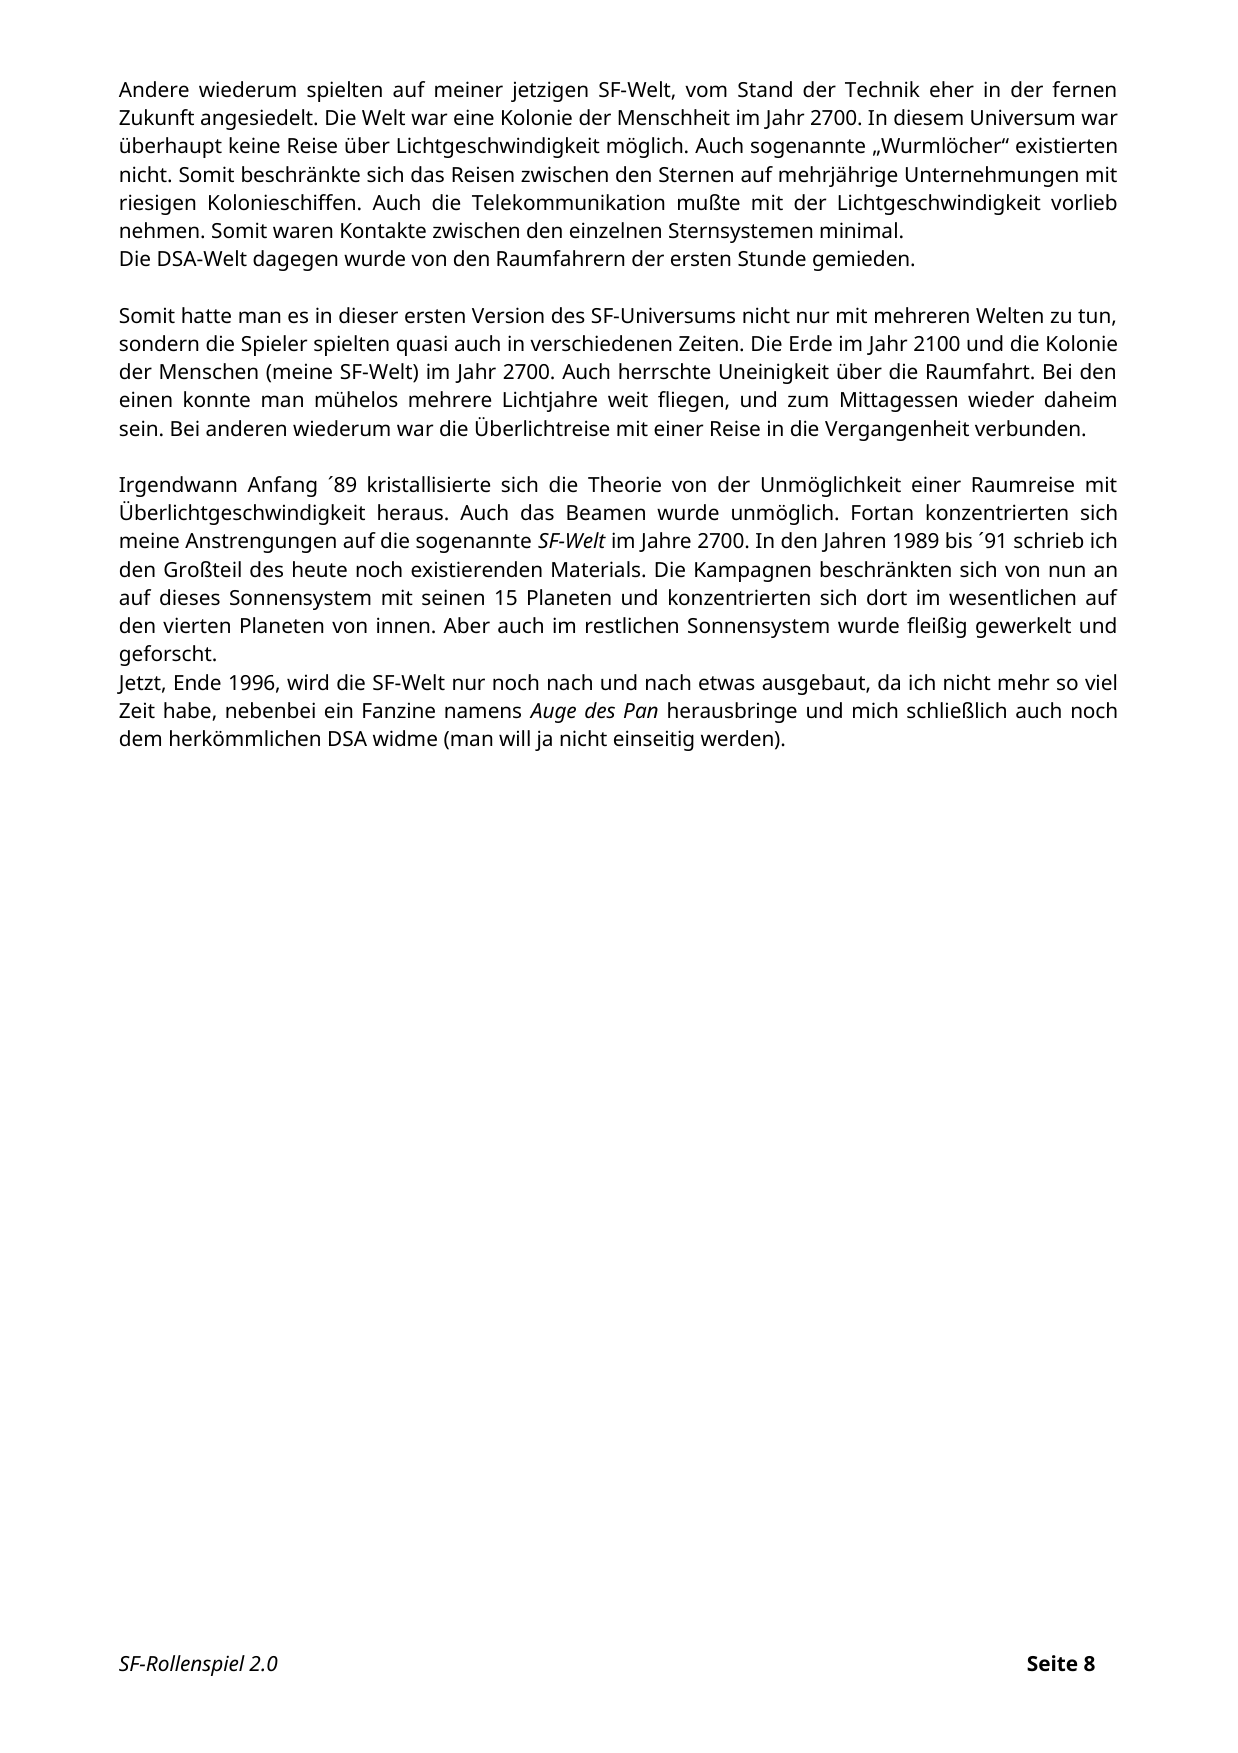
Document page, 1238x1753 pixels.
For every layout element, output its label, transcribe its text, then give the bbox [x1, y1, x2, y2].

text Die DSA-Welt dagegen wurde von den Raumfahrern der ersten Stunde gemieden. [119, 244, 1119, 273]
text Somit hatte man es in dieser ersten Version des SF-Universums nicht nur mit mehreren Welten zu tun, sondern die Spieler spielten quasi auch in verschiedenen Zeiten. Die Erde im Jahr 2100 und die Kolonie der Menschen (meine SF-Welt) im Jahr 2700. Auch herrschte Uneinigkeit über die Raumfahrt. Bei den einen konnte man mühelos mehrere Lichtjahre weit fliegen, und zum Mittagessen wieder daheim sein. Bei anderen wiederum war die Überlichtreise mit einer Reise in die Vergangenheit verbunden. [119, 301, 1119, 442]
text Irgendwann Anfang ´89 kristallisierte sich die Theorie von der Unmöglichkeit einer Raumreise mit Überlichtgeschwindigkeit heraus. Auch das Beamen wurde unmöglich. Fortan konzentrierten sich meine Anstrengungen auf die sogenannte SF-Welt im Jahre 2700. In den Jahren 1989 bis ´91 schrieb ich den Großteil des heute noch existierenden Materials. Die Kampagnen beschränkten sich von nun an auf dieses Sonnensystem mit seinen 15 Planeten und konzentrierten sich dort im wesentlichen auf den vierten Planeten von innen. Aber auch im restlichen Sonnensystem wurde fleißig gewerkelt und geforscht. [119, 470, 1119, 668]
text Jetzt, Ende 1996, wird die SF-Welt nur noch nach und nach etwas ausgebaut, da ich nicht mehr so viel Zeit habe, nebenbei ein Fanzine namens Auge des Pan herausbringe und mich schließlich auch noch dem herkömmlichen DSA widme (man will ja nicht einseitig werden). [119, 668, 1119, 752]
text Andere wiederum spielten auf meiner jetzigen SF-Welt, vom Stand der Technik eher in der fernen Zukunft angesiedelt. Die Welt war eine Kolonie der Menschheit im Jahr 2700. In diesem Universum war überhaupt keine Reise über Lichtgeschwindigkeit möglich. Auch sogenannte „Wurmlöcher“ existierten nicht. Somit beschränkte sich das Reisen zwischen den Sternen auf mehrjährige Unternehmungen mit riesigen Kolonieschiffen. Auch die Telekommunikation mußte mit der Lichtgeschwindigkeit vorlieb nehmen. Somit waren Kontakte zwischen den einzelnen Sternsystemen minimal. [119, 75, 1119, 244]
